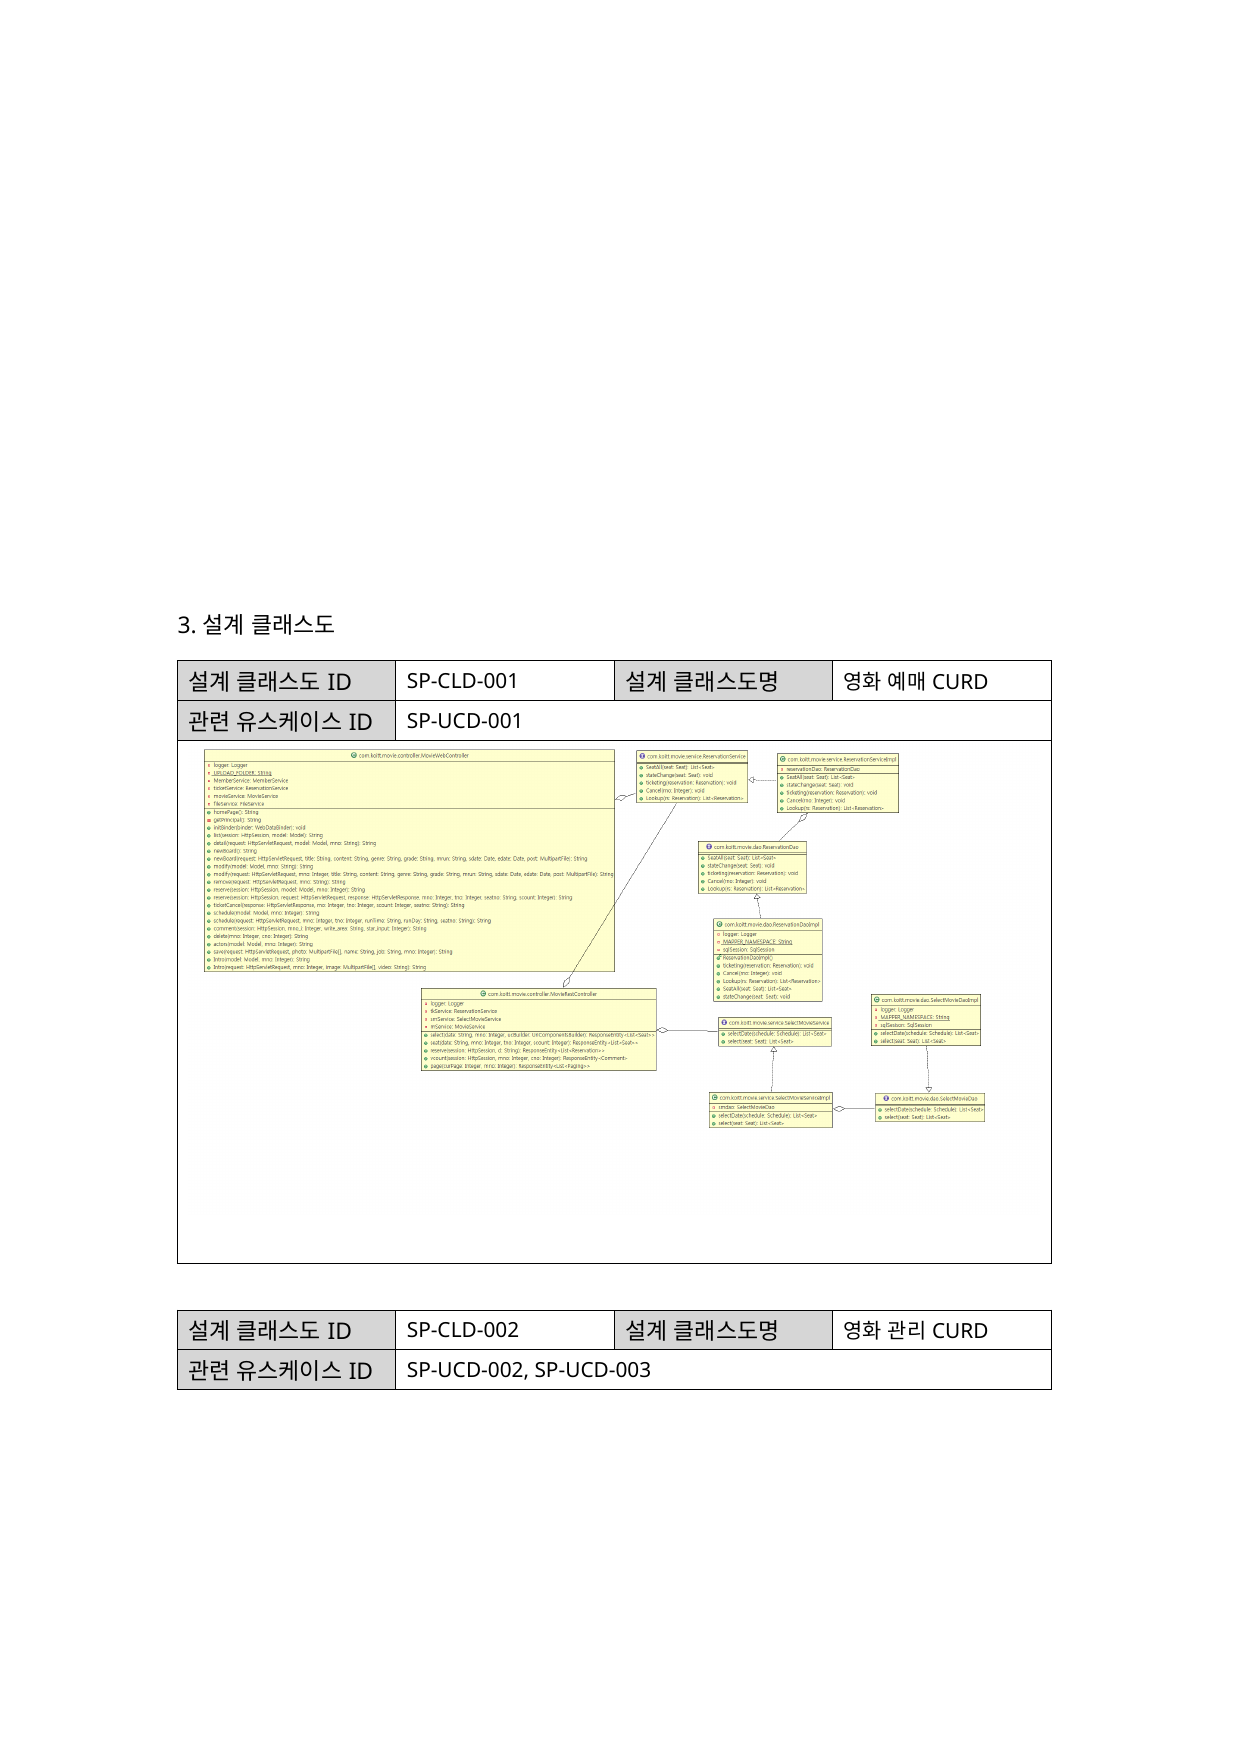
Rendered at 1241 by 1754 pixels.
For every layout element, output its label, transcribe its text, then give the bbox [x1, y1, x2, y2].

table_header 영화 예매 CURD [833, 661, 1051, 700]
table_header 설계 클래스도 ID [178, 661, 395, 700]
table_cell SP-UCD-001 [396, 701, 1051, 740]
text 3. 설계 클래스도 [177, 607, 1063, 640]
picture [188, 743, 1041, 1215]
table_cell 관련 유스케이스 ID [178, 701, 395, 740]
table_header 설계 클래스도명 [615, 1311, 832, 1349]
table_header 설계 클래스도명 [615, 661, 832, 700]
table_cell [178, 741, 1051, 1263]
table_header 영화 관리 CURD [833, 1311, 1051, 1349]
table_header 설계 클래스도 ID [178, 1311, 395, 1349]
table_cell SP-UCD-002, SP-UCD-003 [396, 1350, 1051, 1389]
table_cell 관련 유스케이스 ID [178, 1350, 395, 1389]
table_header SP-CLD-001 [396, 661, 614, 700]
table_header SP-CLD-002 [396, 1311, 614, 1349]
